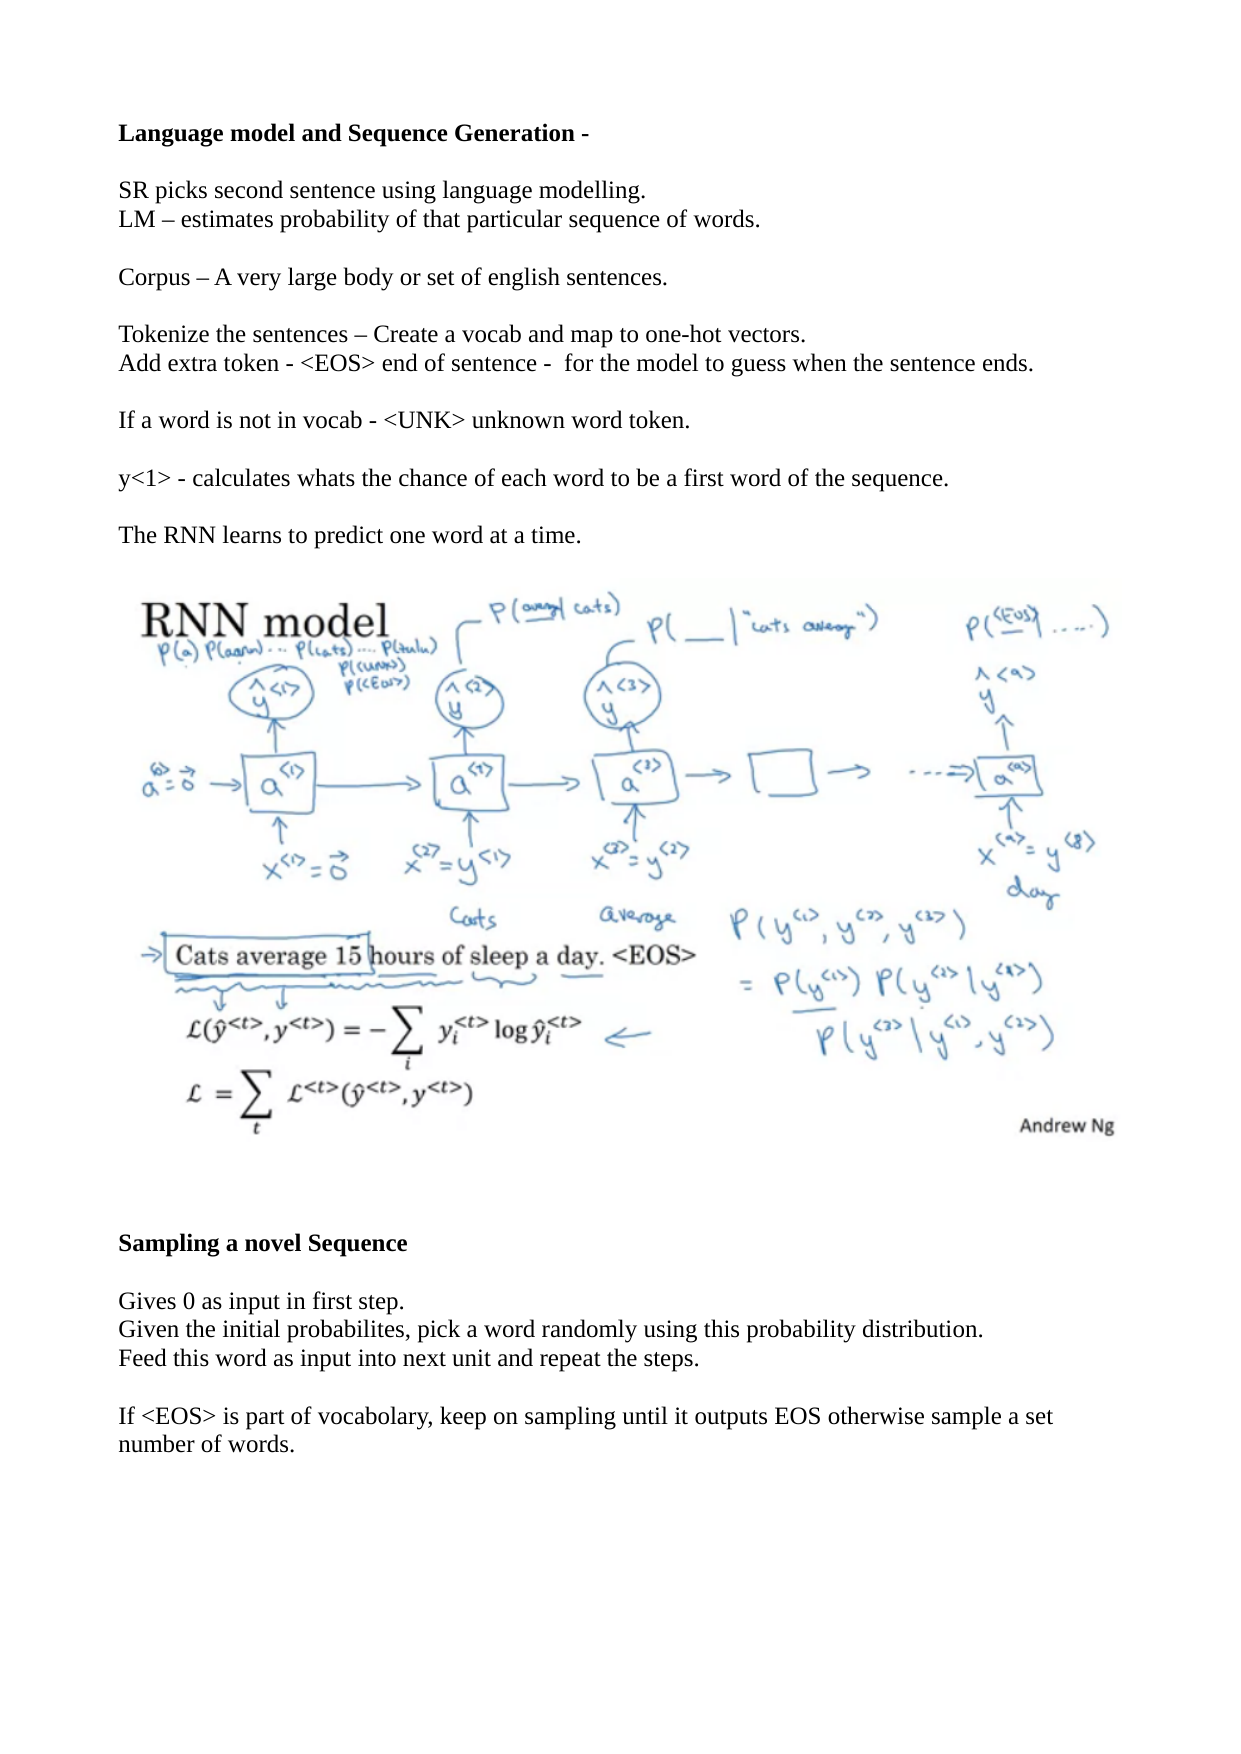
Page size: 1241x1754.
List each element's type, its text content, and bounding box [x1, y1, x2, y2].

text The RNN learns to predict one word at a time. [118, 521, 1122, 549]
text Add extra token - <EOS> end of sentence - for the model to guess when the sentence ends. [118, 348, 1122, 377]
text LM – estimates probability of that particular sequence of words. [118, 204, 1122, 233]
text If a word is not in vocab - <UNK> unknown word token. [118, 406, 1122, 434]
text Sampling a novel Sequence [118, 1228, 1122, 1257]
text y<1> - calculates whats the chance of each word to be a first word of the sequence. [118, 463, 1122, 492]
text SR picks second sentence using language modelling. [118, 176, 1122, 204]
text Language model and Sequence Generation - [118, 118, 1122, 147]
picture [118, 578, 1123, 1142]
text Tokenize the sentences – Create a vocab and map to one-hot vectors. [118, 319, 1122, 348]
text If <EOS> is part of vocabolary, keep on sampling until it outputs EOS otherwise sample a set number of words. [118, 1401, 1122, 1458]
text Given the initial probabilites, pick a word randomly using this probability distribution. [118, 1314, 1122, 1343]
text Feed this word as input into next unit and repeat the steps. [118, 1343, 1122, 1372]
text Gives 0 as input in first step. [118, 1286, 1122, 1314]
text Corpus – A very large body or set of english sentences. [118, 262, 1122, 291]
